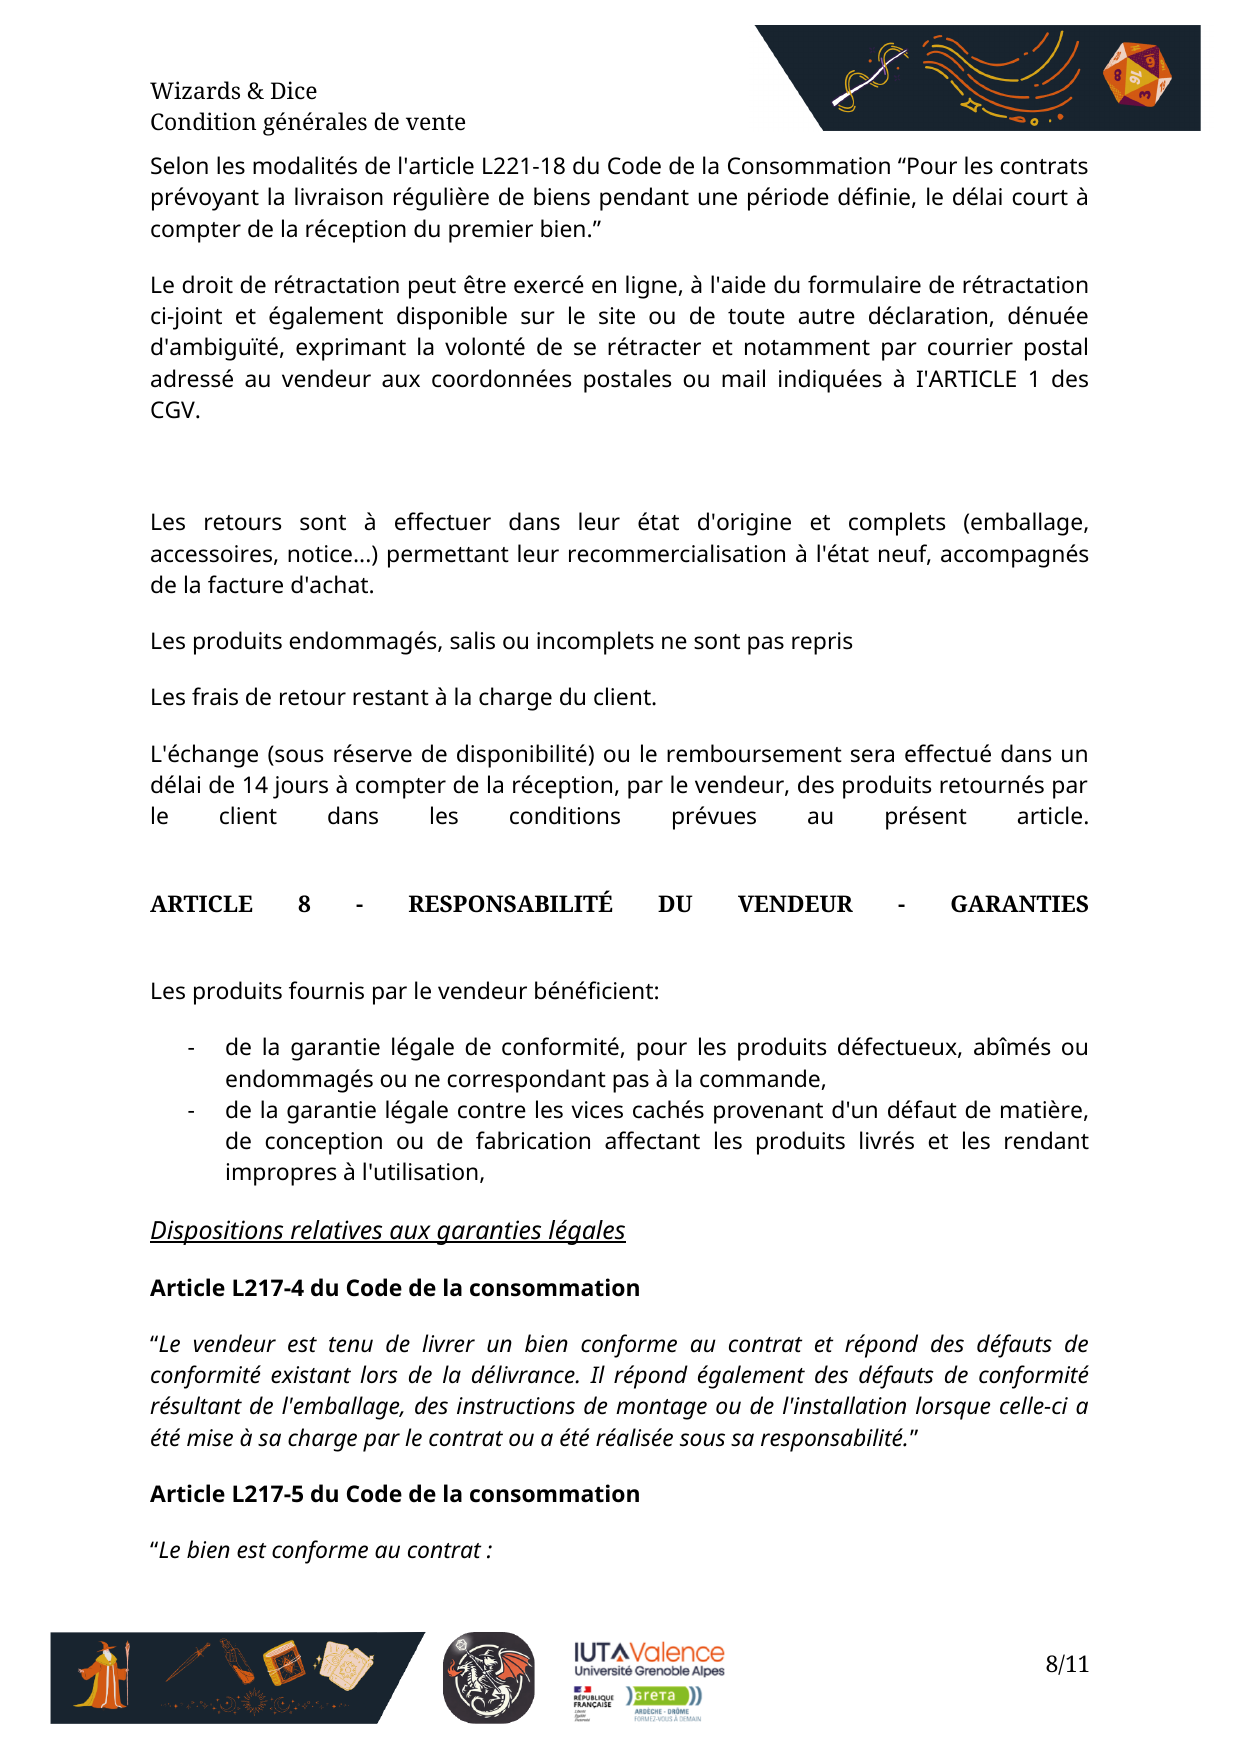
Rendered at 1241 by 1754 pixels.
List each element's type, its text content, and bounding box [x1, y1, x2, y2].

picture [42, 1628, 749, 1733]
text Dispositions relatives aux garanties légales [150, 1212, 1090, 1247]
text Selon les modalités de l'article L221-18 du Code de la Consommation “Pour les contrats prévoyant la livraison régulière de biens pendant une période définie, le délai court à compter de la réception du premier bien.” [150, 150, 1090, 244]
text Les retours sont à effectuer dans leur état d'origine et complets (emballage, accessoires, notice...) permettant leur recommercialisation à l'état neuf, accompagnés de la facture d'achat. [150, 506, 1090, 600]
text Article L217-4 du Code de la consommation [150, 1272, 1090, 1303]
text Article L217-5 du Code de la consommation [150, 1478, 1090, 1509]
text Les produits fournis par le vendeur bénéficient: [150, 975, 1090, 1006]
text “Le vendeur est tenu de livrer un bien conforme au contrat et répond des défauts de conformité existant lors de la délivrance. Il répond également des défauts de conformité résultant de l'emballage, des instructions de montage ou de l'installation lorsque celle-ci a été mise à sa charge par le contrat ou a été réalisée sous sa responsabilité.” [150, 1328, 1090, 1453]
text Le droit de rétractation peut être exercé en ligne, à l'aide du formulaire de rétractation ci-joint et également disponible sur le site ou de toute autre déclaration, dénuée d'ambiguïté, exprimant la volonté de se rétracter et notamment par courrier postal adressé au vendeur aux coordonnées postales ou mail indiquées à I'ARTICLE 1 des CGV. [150, 269, 1090, 425]
text L'échange (sous réserve de disponibilité) ou le remboursement sera effectué dans un délai de 14 jours à compter de la réception, par le vendeur, des produits retournés par le client dans les conditions prévues au présent article. [150, 737, 1090, 862]
text “Le bien est conforme au contrat : [150, 1534, 1090, 1565]
picture [748, 25, 1214, 132]
list de la garantie légale contre les vices cachés provenant d'un défaut de matière, de conception ou de fabrication affectant les produits livrés et les rendant impropres à l'utilisation, [187, 1094, 1090, 1187]
text Les produits endommagés, salis ou incomplets ne sont pas repris [150, 625, 1090, 656]
text ARTICLE 8 - RESPONSABILITÉ DU VENDEUR - GARANTIES [150, 887, 1090, 950]
text Les frais de retour restant à la charge du client. [150, 681, 1090, 712]
list de la garantie légale de conformité, pour les produits défectueux, abîmés ou endommagés ou ne correspondant pas à la commande, [187, 1031, 1090, 1094]
